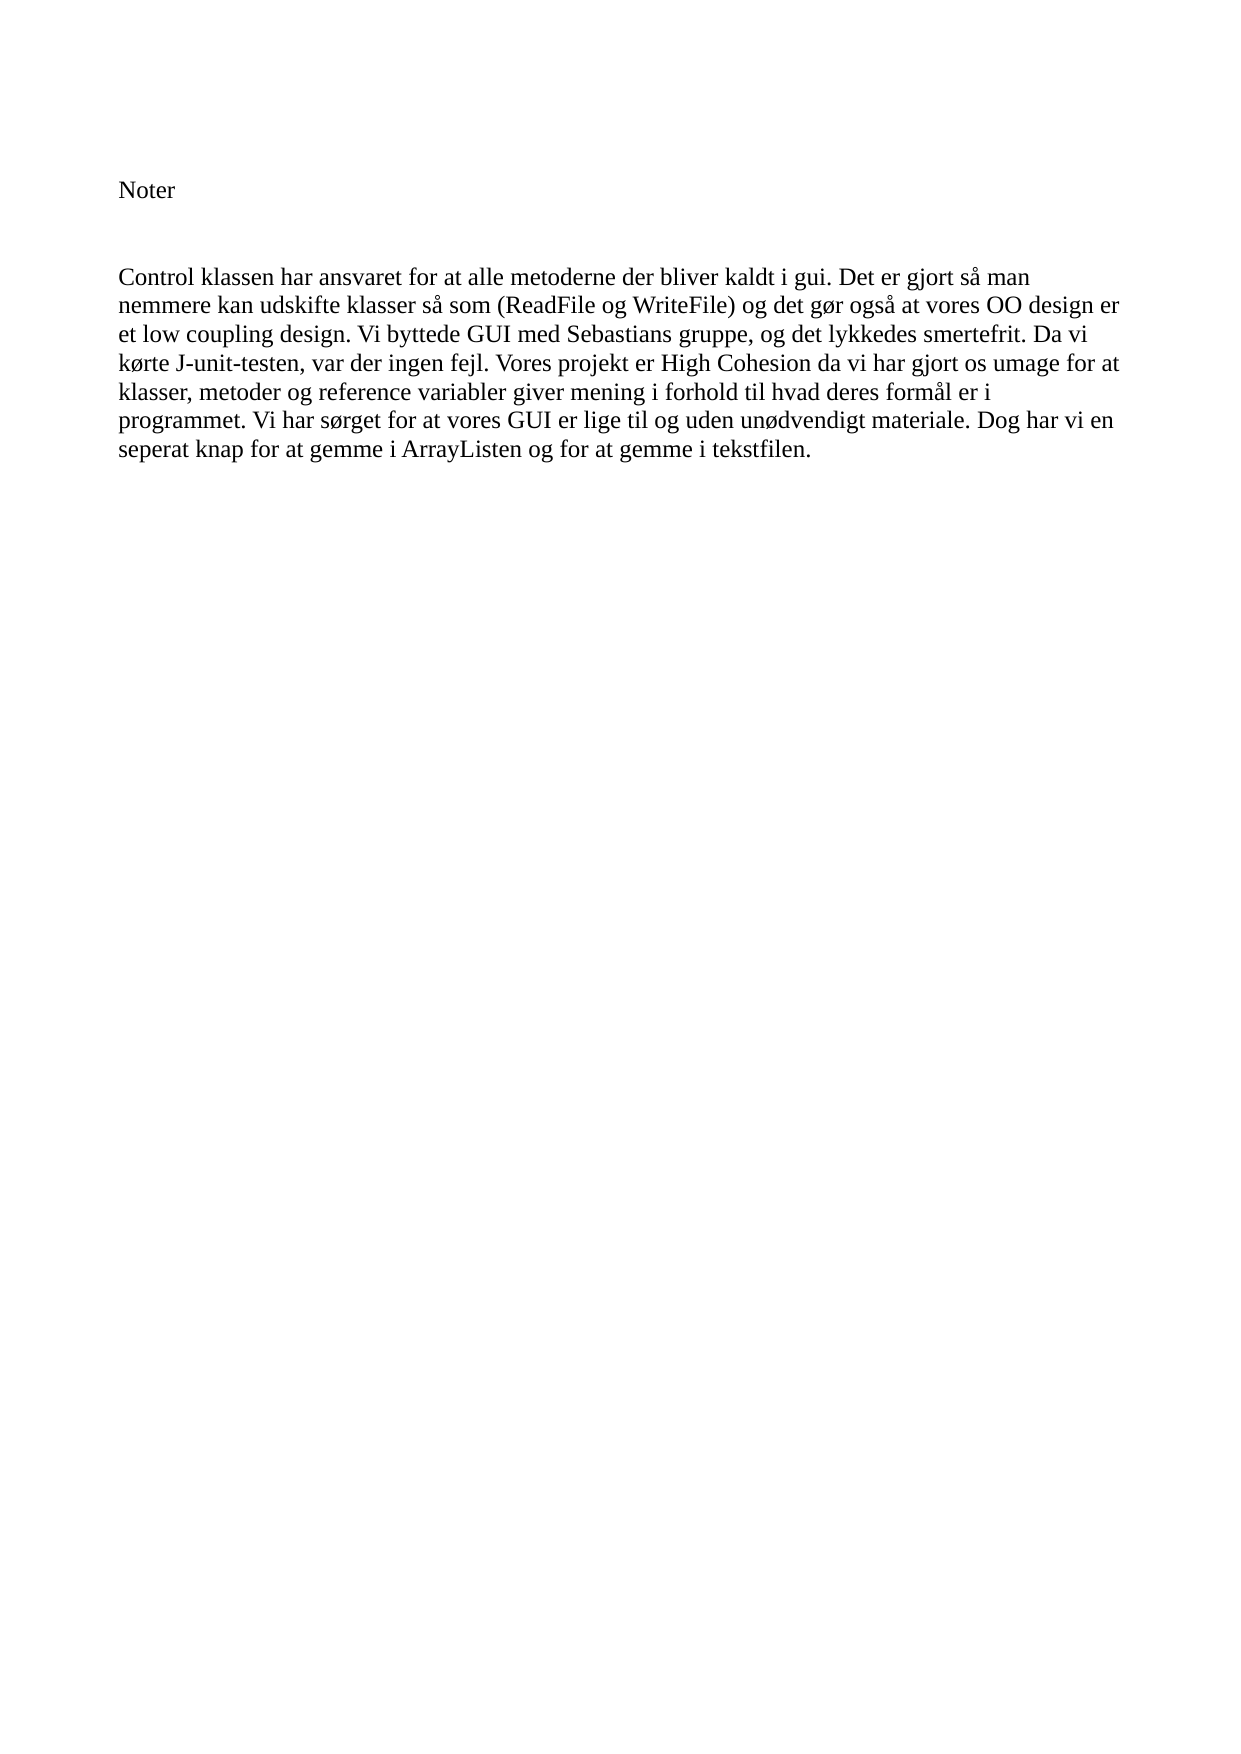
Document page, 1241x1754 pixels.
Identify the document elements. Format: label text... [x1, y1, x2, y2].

text Control klassen har ansvaret for at alle metoderne der bliver kaldt i gui. Det er gjort så man nemmere kan udskifte klasser så som (ReadFile og WriteFile) og det gør også at vores OO design er et low coupling design. Vi byttede GUI med Sebastians gruppe, og det lykkedes smertefrit. Da vi kørte J-unit-testen, var der ingen fejl. Vores projekt er High Cohesion da vi har gjort os umage for at klasser, metoder og reference variabler giver mening i forhold til hvad deres formål er i programmet. Vi har sørget for at vores GUI er lige til og uden unødvendigt materiale. Dog har vi en seperat knap for at gemme i ArrayListen og for at gemme i tekstfilen. [118, 262, 1122, 463]
text Noter [118, 176, 1122, 204]
